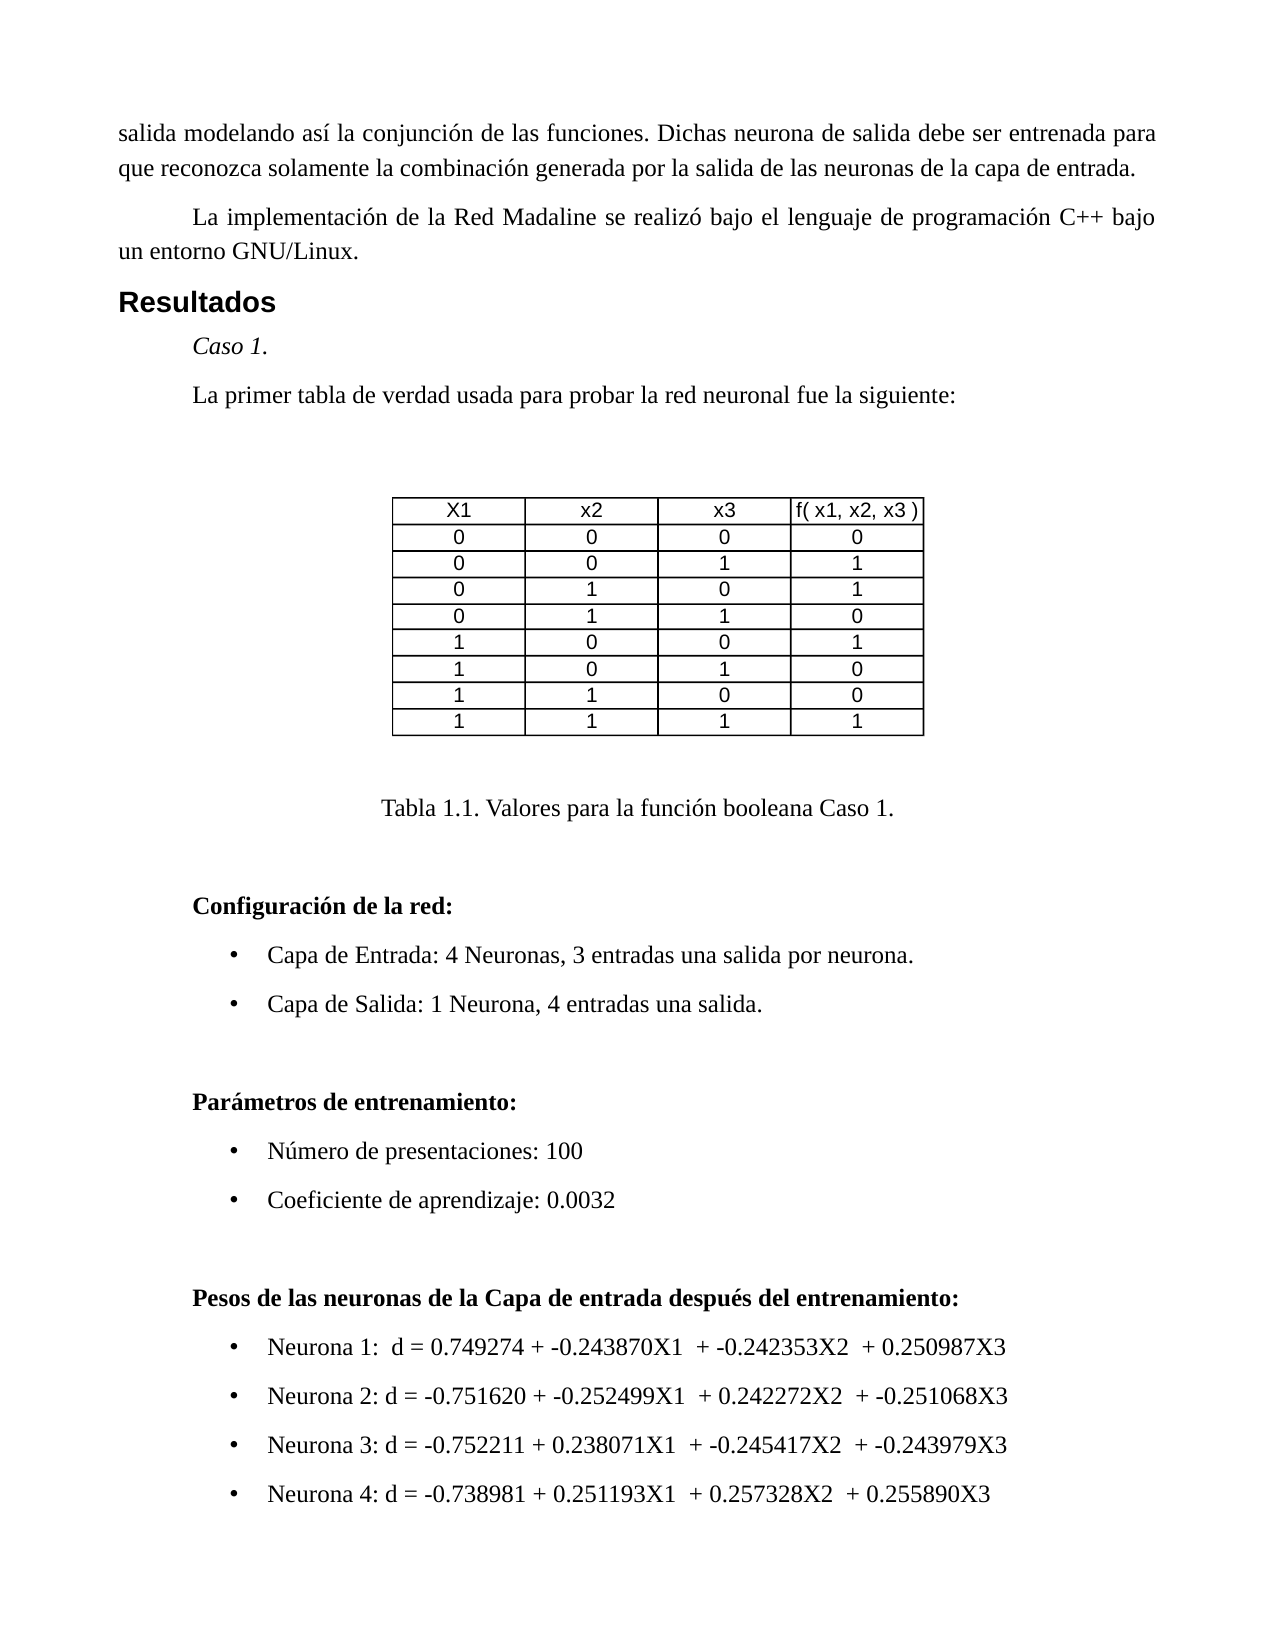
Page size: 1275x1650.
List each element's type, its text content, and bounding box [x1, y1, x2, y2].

list Neurona 4: d = -0.738981 + 0.251193X1 + 0.257328X2 + 0.255890X3 [229, 1479, 1157, 1508]
text salida modelando así la conjunción de las funciones. Dichas neurona de salida debe ser entrenada para que reconozca solamente la combinación generada por la salida de las neuronas de la capa de entrada. [118, 118, 1157, 181]
list Número de presentaciones: 100 [229, 1136, 1157, 1165]
text Pesos de las neuronas de la Capa de entrada después del entrenamiento: [118, 1283, 1157, 1312]
text Caso 1. [118, 331, 1157, 360]
list Neurona 1: d = 0.749274 + -0.243870X1 + -0.242353X2 + 0.250987X3 [229, 1332, 1157, 1361]
text Tabla 1.1. Valores para la función booleana Caso 1. [118, 793, 1157, 821]
list Neurona 3: d = -0.752211 + 0.238071X1 + -0.245417X2 + -0.243979X3 [229, 1431, 1157, 1459]
text Parámetros de entrenamiento: [118, 1087, 1157, 1116]
list Capa de Entrada: 4 Neuronas, 3 entradas una salida por neurona. [229, 940, 1157, 969]
text La primer tabla de verdad usada para probar la red neuronal fue la siguiente: [118, 381, 1157, 409]
list Coeficiente de aprendizaje: 0.0032 [229, 1185, 1157, 1214]
list Neurona 2: d = -0.751620 + -0.252499X1 + 0.242272X2 + -0.251068X3 [229, 1381, 1157, 1410]
text La implementación de la Red Madaline se realizó bajo el lenguaje de programación C++ bajo un entorno GNU/Linux. [118, 202, 1157, 265]
list Capa de Salida: 1 Neurona, 4 entradas una salida. [229, 989, 1157, 1018]
text Configuración de la red: [118, 891, 1157, 919]
subtitle Resultados [118, 285, 1157, 319]
